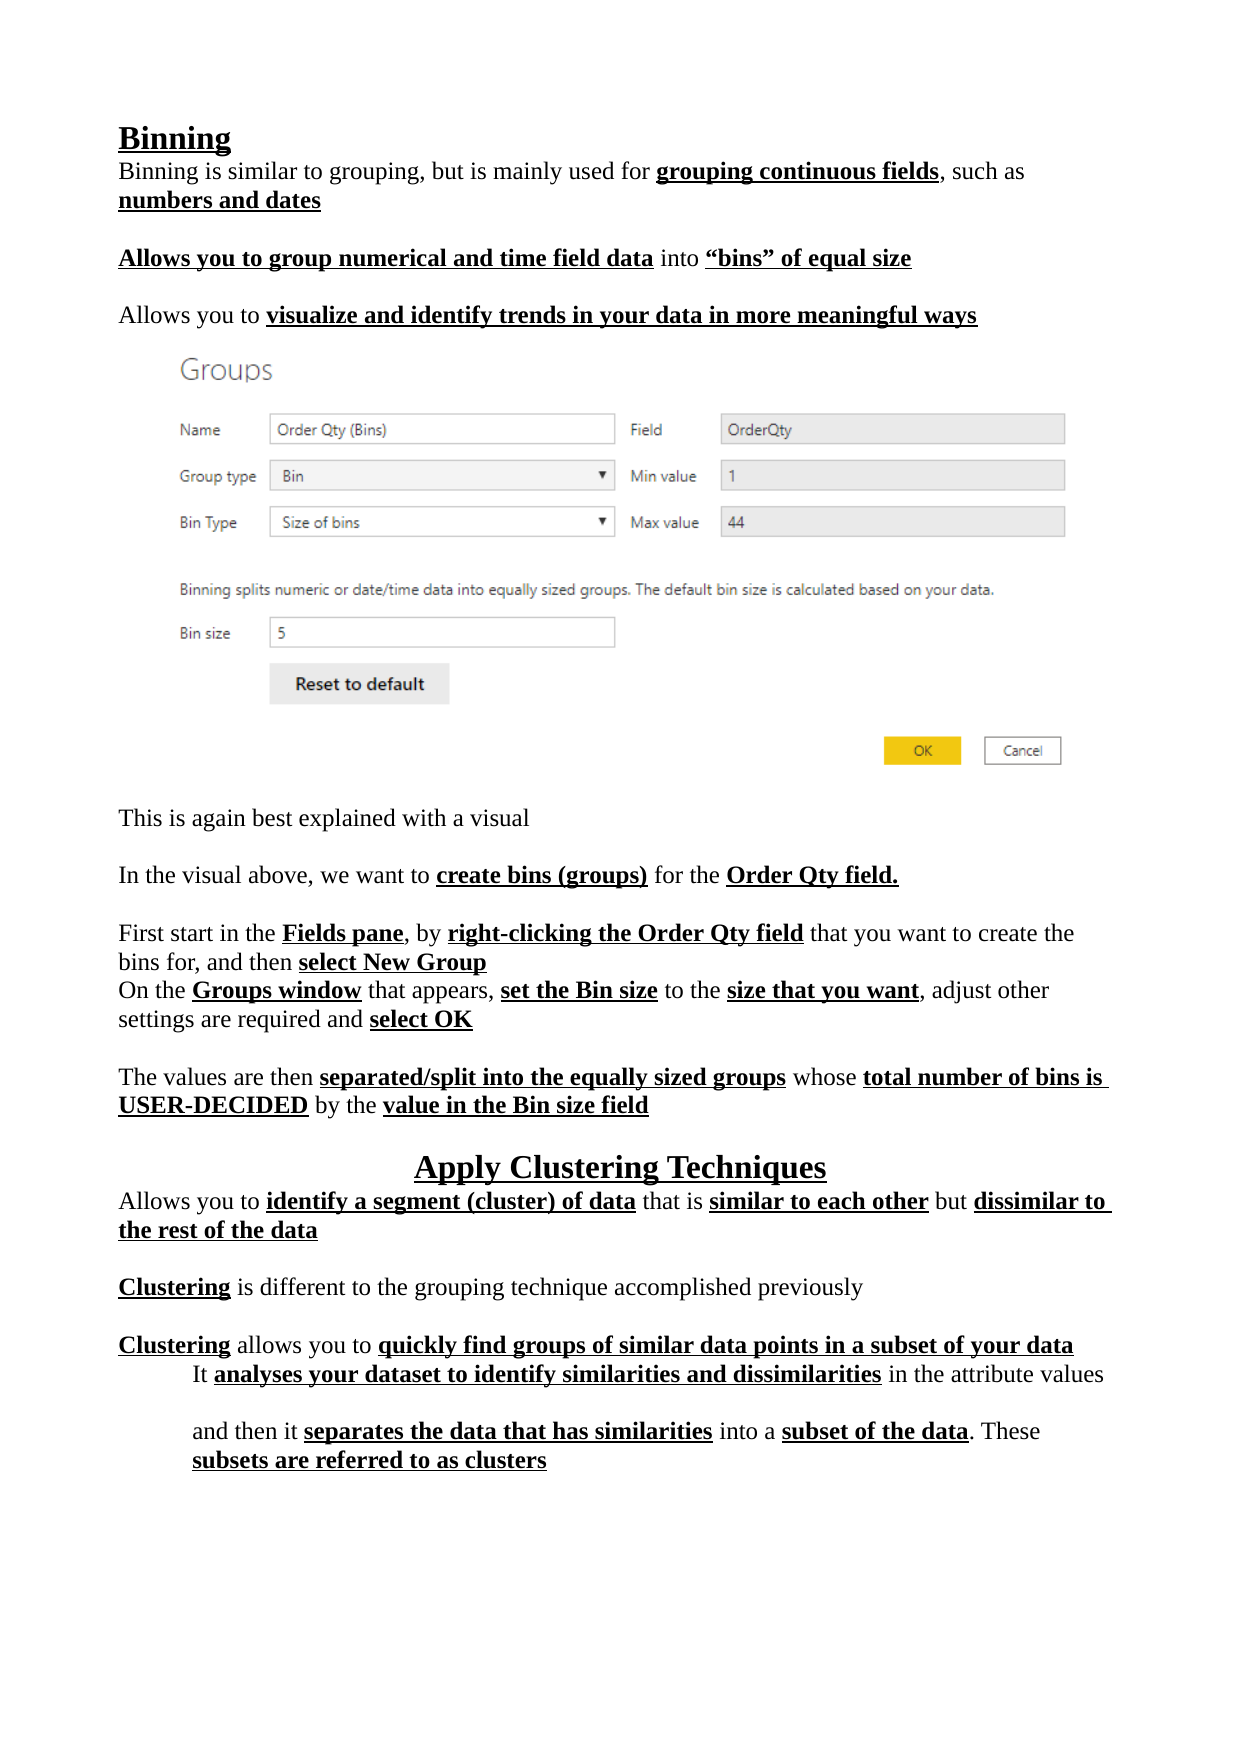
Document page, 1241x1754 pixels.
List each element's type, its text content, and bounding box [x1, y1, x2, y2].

text Clustering is different to the grouping technique accomplished previously [118, 1272, 1122, 1301]
text It analyses your dataset to identify similarities and dissimilarities in the attribute values [118, 1359, 1122, 1387]
text Binning [118, 118, 1122, 156]
text This is again best explained with a visual [118, 803, 1122, 832]
picture [172, 353, 1068, 774]
text and then it separates the data that has similarities into a subset of the data. These subsets are referred to as clusters [118, 1416, 1122, 1474]
text Allows you to visualize and identify trends in your data in more meaningful ways [118, 300, 1122, 329]
text Allows you to identify a segment (cluster) of data that is similar to each other but dissimilar to the rest of the data [118, 1186, 1122, 1244]
text On the Groups window that appears, set the Bin size to the size that you want, adjust other settings are required and select OK [118, 975, 1122, 1033]
text Apply Clustering Techniques [118, 1148, 1122, 1186]
text Binning is similar to grouping, but is mainly used for grouping continuous fields, such as numbers and dates [118, 156, 1122, 214]
text Clustering allows you to quickly find groups of similar data points in a subset of your data [118, 1330, 1122, 1359]
text The values are then separated/split into the equally sized groups whose total number of bins is USER-DECIDED by the value in the Bin size field [118, 1062, 1122, 1119]
text First start in the Fields pane, by right-clicking the Order Qty field that you want to create the bins for, and then select New Group [118, 918, 1122, 975]
text Allows you to group numerical and time field data into “bins” of equal size [118, 243, 1122, 271]
text In the visual above, we want to create bins (groups) for the Order Qty field. [118, 860, 1122, 889]
